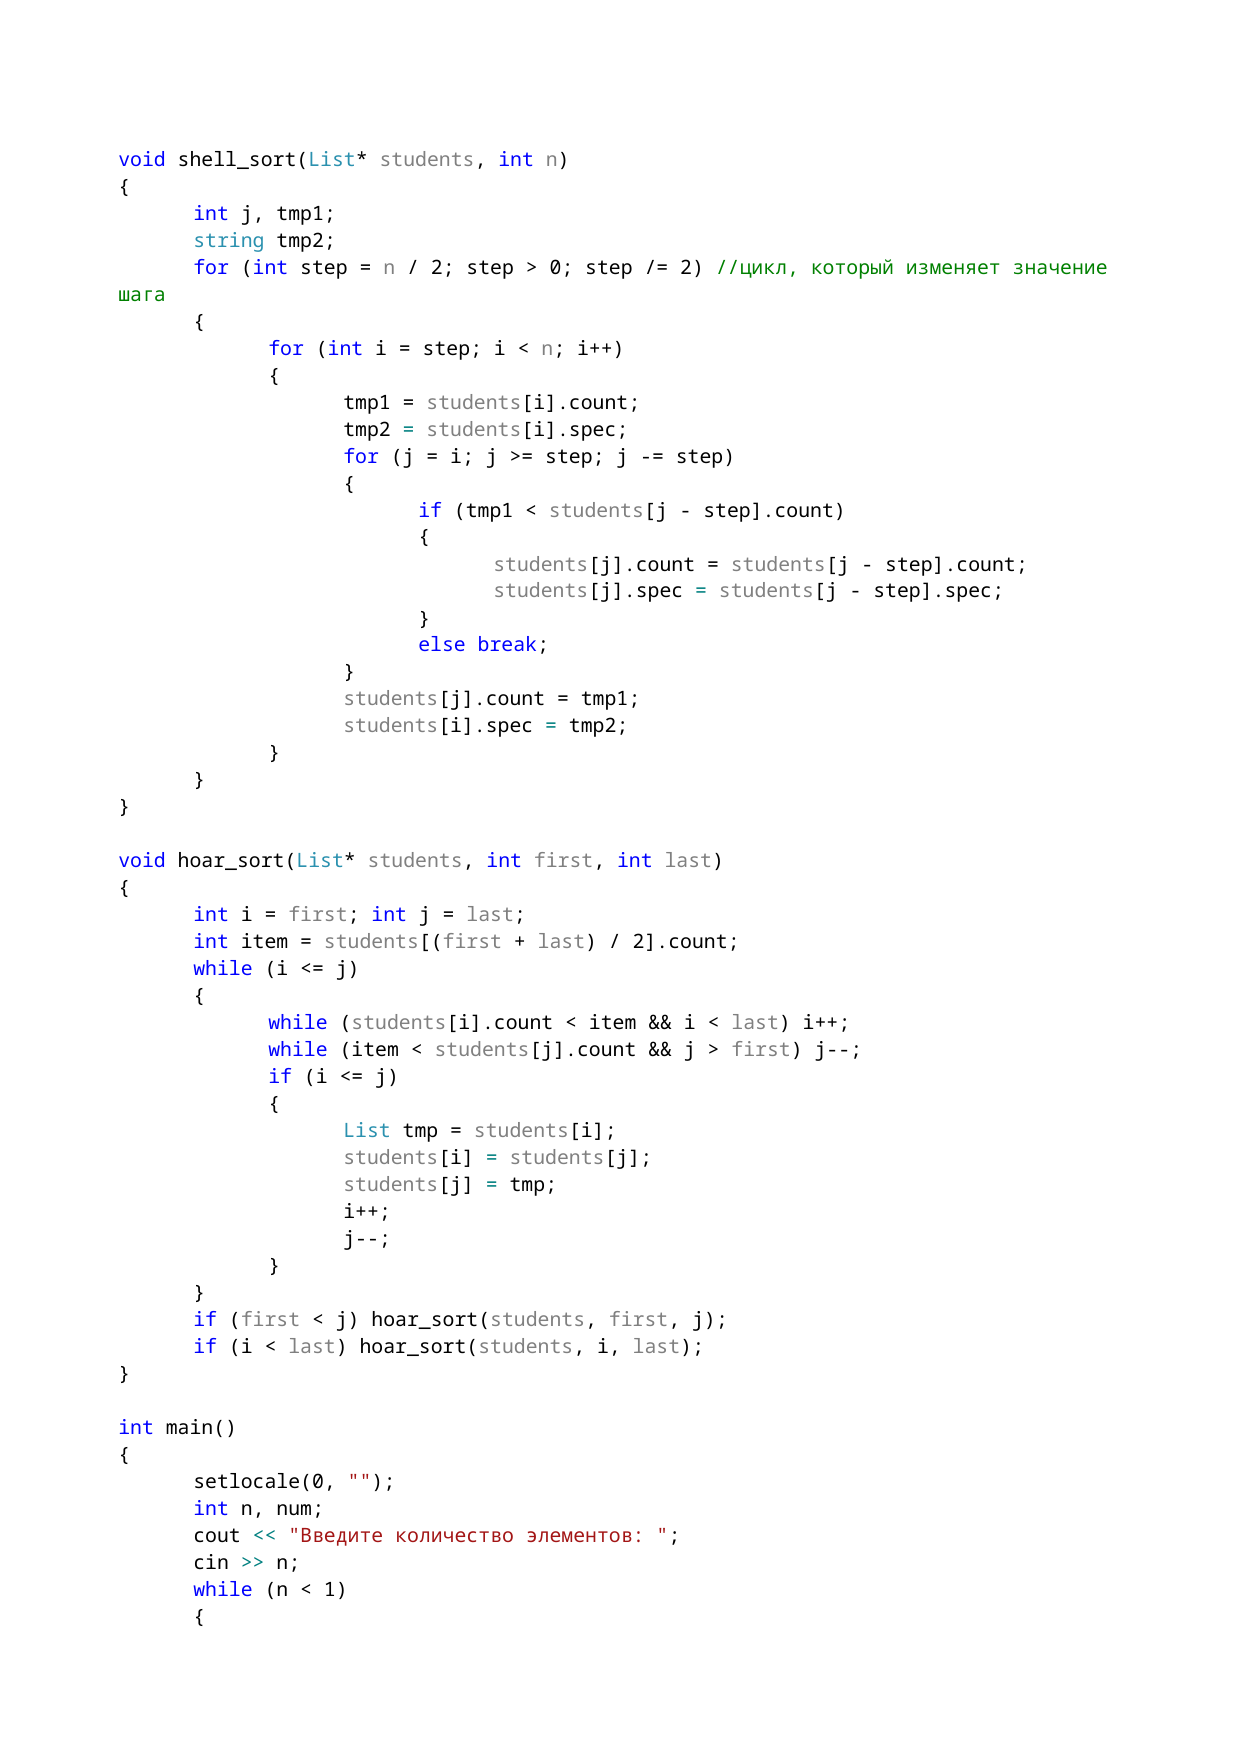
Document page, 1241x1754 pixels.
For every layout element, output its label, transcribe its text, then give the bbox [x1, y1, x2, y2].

text if (first < j) hoar_sort(students, first, j); [118, 1305, 1122, 1332]
text void hoar_sort(List* students, int first, int last) [118, 847, 1122, 873]
text setlocale(0, ""); [118, 1467, 1122, 1494]
text } [118, 793, 1122, 819]
text students[j] = tmp; [118, 1170, 1122, 1197]
text tmp1 = students[i].count; [118, 388, 1122, 415]
text j--; [118, 1224, 1122, 1251]
text } [118, 1278, 1122, 1305]
text { [118, 873, 1122, 901]
text int i = first; int j = last; [118, 901, 1122, 927]
text int item = students[(first + last) / 2].count; [118, 927, 1122, 954]
text } [118, 1251, 1122, 1278]
text students[j].spec = students[j - step].spec; [118, 577, 1122, 604]
text } [118, 604, 1122, 631]
text while (i <= j) [118, 954, 1122, 981]
text tmp2 = students[i].spec; [118, 415, 1122, 442]
text students[j].count = tmp1; [118, 685, 1122, 712]
text students[i] = students[j]; [118, 1143, 1122, 1170]
text } [118, 658, 1122, 685]
text cin >> n; [118, 1548, 1122, 1575]
text while (n < 1) [118, 1575, 1122, 1602]
text while (students[i].count < item && i < last) i++; [118, 1008, 1122, 1035]
text int j, tmp1; [118, 199, 1122, 226]
text for (j = i; j >= step; j -= step) [118, 442, 1122, 469]
text { [118, 361, 1122, 388]
text if (i <= j) [118, 1062, 1122, 1089]
text while (item < students[j].count && j > first) j--; [118, 1035, 1122, 1062]
text else break; [118, 631, 1122, 658]
text void shell_sort(List* students, int n) [118, 145, 1122, 172]
text } [118, 766, 1122, 793]
text for (int i = step; i < n; i++) [118, 334, 1122, 361]
text { [118, 981, 1122, 1008]
text i++; [118, 1197, 1122, 1224]
text string tmp2; [118, 226, 1122, 253]
text cout << "Введите количество элементов: "; [118, 1521, 1122, 1548]
text } [118, 1359, 1122, 1386]
text { [118, 172, 1122, 199]
text { [118, 307, 1122, 334]
text for (int step = n / 2; step > 0; step /= 2) //цикл, который изменяет значение шага [118, 253, 1122, 307]
text { [118, 1440, 1122, 1467]
text } [118, 739, 1122, 766]
text List tmp = students[i]; [118, 1116, 1122, 1143]
text int n, num; [118, 1494, 1122, 1521]
text { [118, 469, 1122, 496]
text { [118, 1602, 1122, 1629]
text students[i].spec = tmp2; [118, 712, 1122, 739]
text students[j].count = students[j - step].count; [118, 550, 1122, 577]
text int main() [118, 1413, 1122, 1440]
text if (i < last) hoar_sort(students, i, last); [118, 1332, 1122, 1359]
text { [118, 1089, 1122, 1116]
text { [118, 523, 1122, 550]
text if (tmp1 < students[j - step].count) [118, 496, 1122, 523]
